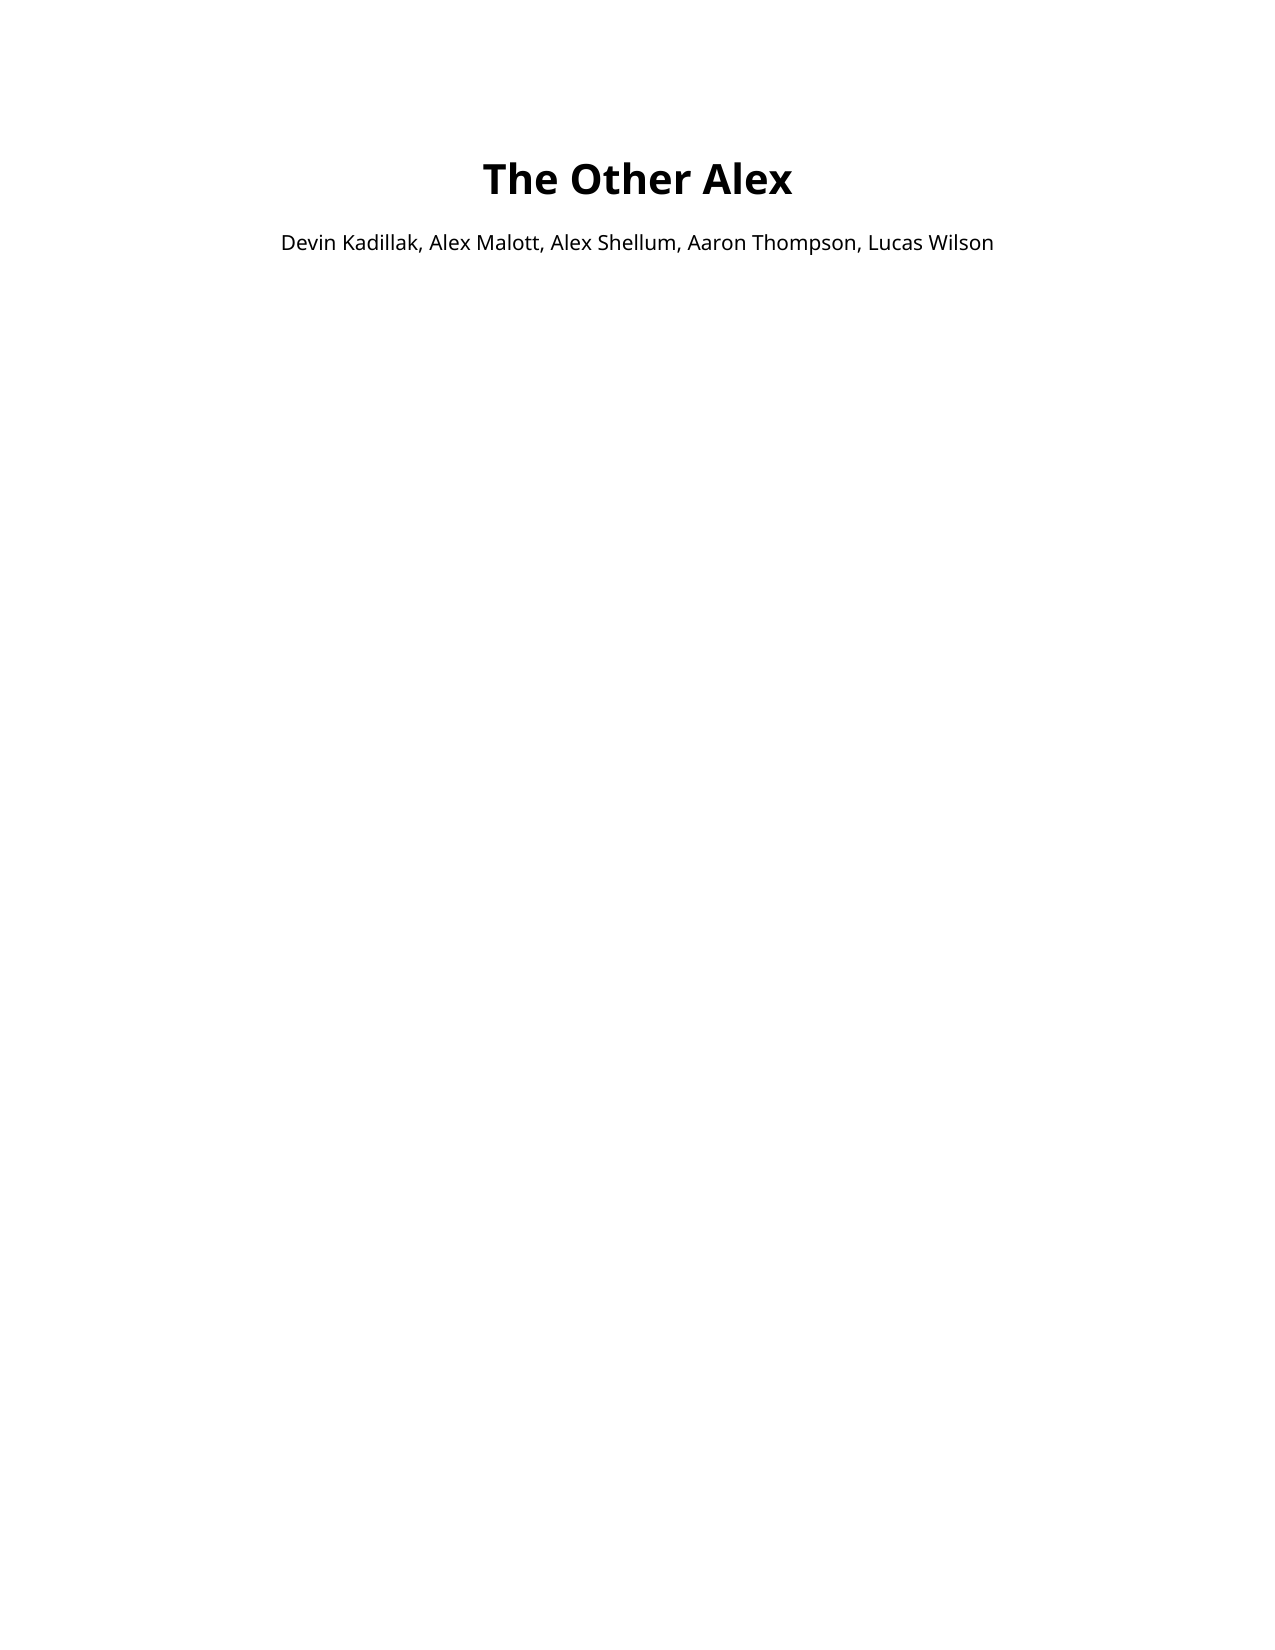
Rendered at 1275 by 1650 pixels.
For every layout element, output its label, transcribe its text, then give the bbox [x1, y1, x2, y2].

text The Other Alex [150, 150, 1125, 207]
text Devin Kadillak, Alex Malott, Alex Shellum, Aaron Thompson, Lucas Wilson [150, 228, 1125, 256]
